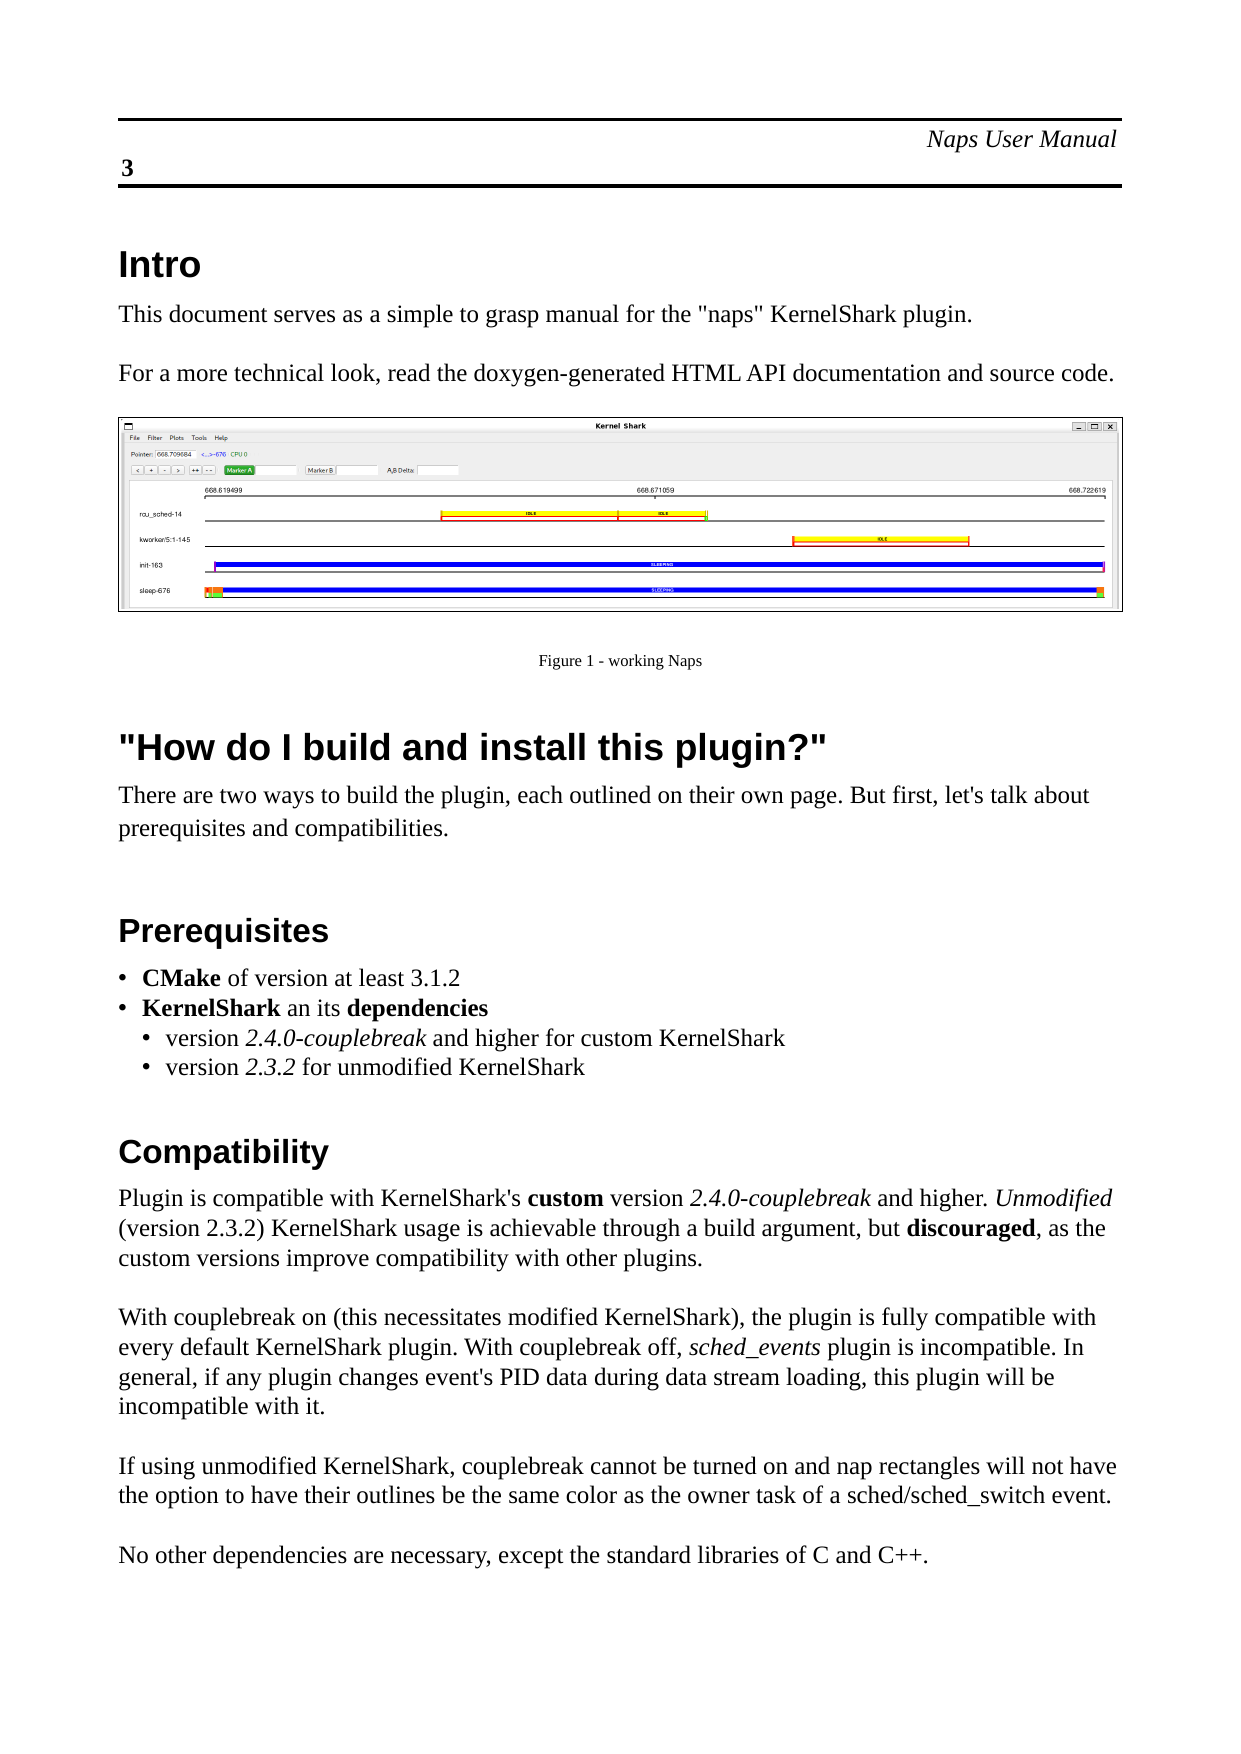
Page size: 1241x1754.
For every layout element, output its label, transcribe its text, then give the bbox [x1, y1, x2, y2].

text No other dependencies are necessary, except the standard libraries of C and C++. [118, 1539, 1122, 1568]
text This document serves as a simple to grasp manual for the "naps" KernelShark plugin. [118, 298, 1122, 327]
text There are two ways to build the plugin, each outlined on their own page. But first, let's talk about prerequisites and compatibilities. [118, 780, 1122, 842]
list version 2.4.0-couplebreak and higher for custom KernelShark [142, 1022, 1122, 1051]
list version 2.3.2 for unmodified KernelShark [142, 1051, 1122, 1081]
text Figure 1 - working Naps [118, 640, 1122, 670]
list CMake of version at least 3.1.2 [118, 962, 1122, 992]
subtitle Prerequisites [118, 911, 1122, 950]
text With couplebreak on (this necessitates modified KernelShark), the plugin is fully compatible with every default KernelShark plugin. With couplebreak off, sched_events plugin is incompatible. In general, if any plugin changes event's PID data during data stream loading, this plugin will be incompatible with it. [118, 1301, 1122, 1420]
list KernelShark an its dependencies [118, 992, 1122, 1022]
subtitle Compatibility [118, 1132, 1122, 1170]
text For a more technical look, read the doxygen-generated HTML API documentation and source code. [118, 357, 1122, 387]
subtitle Intro [118, 242, 1122, 285]
text If using unmodified KernelShark, couplebreak cannot be turned on and nap rectangles will not have the option to have their outlines be the same color as the owner task of a sched/sched_switch event. [118, 1450, 1122, 1509]
picture [121, 419, 1119, 609]
subtitle "How do I build and install this plugin?" [118, 725, 1122, 768]
text Plugin is compatible with KernelShark's custom version 2.4.0-couplebreak and higher. Unmodified (version 2.3.2) KernelShark usage is achievable through a build argument, but discouraged, as the custom versions improve compatibility with other plugins. [118, 1183, 1122, 1272]
